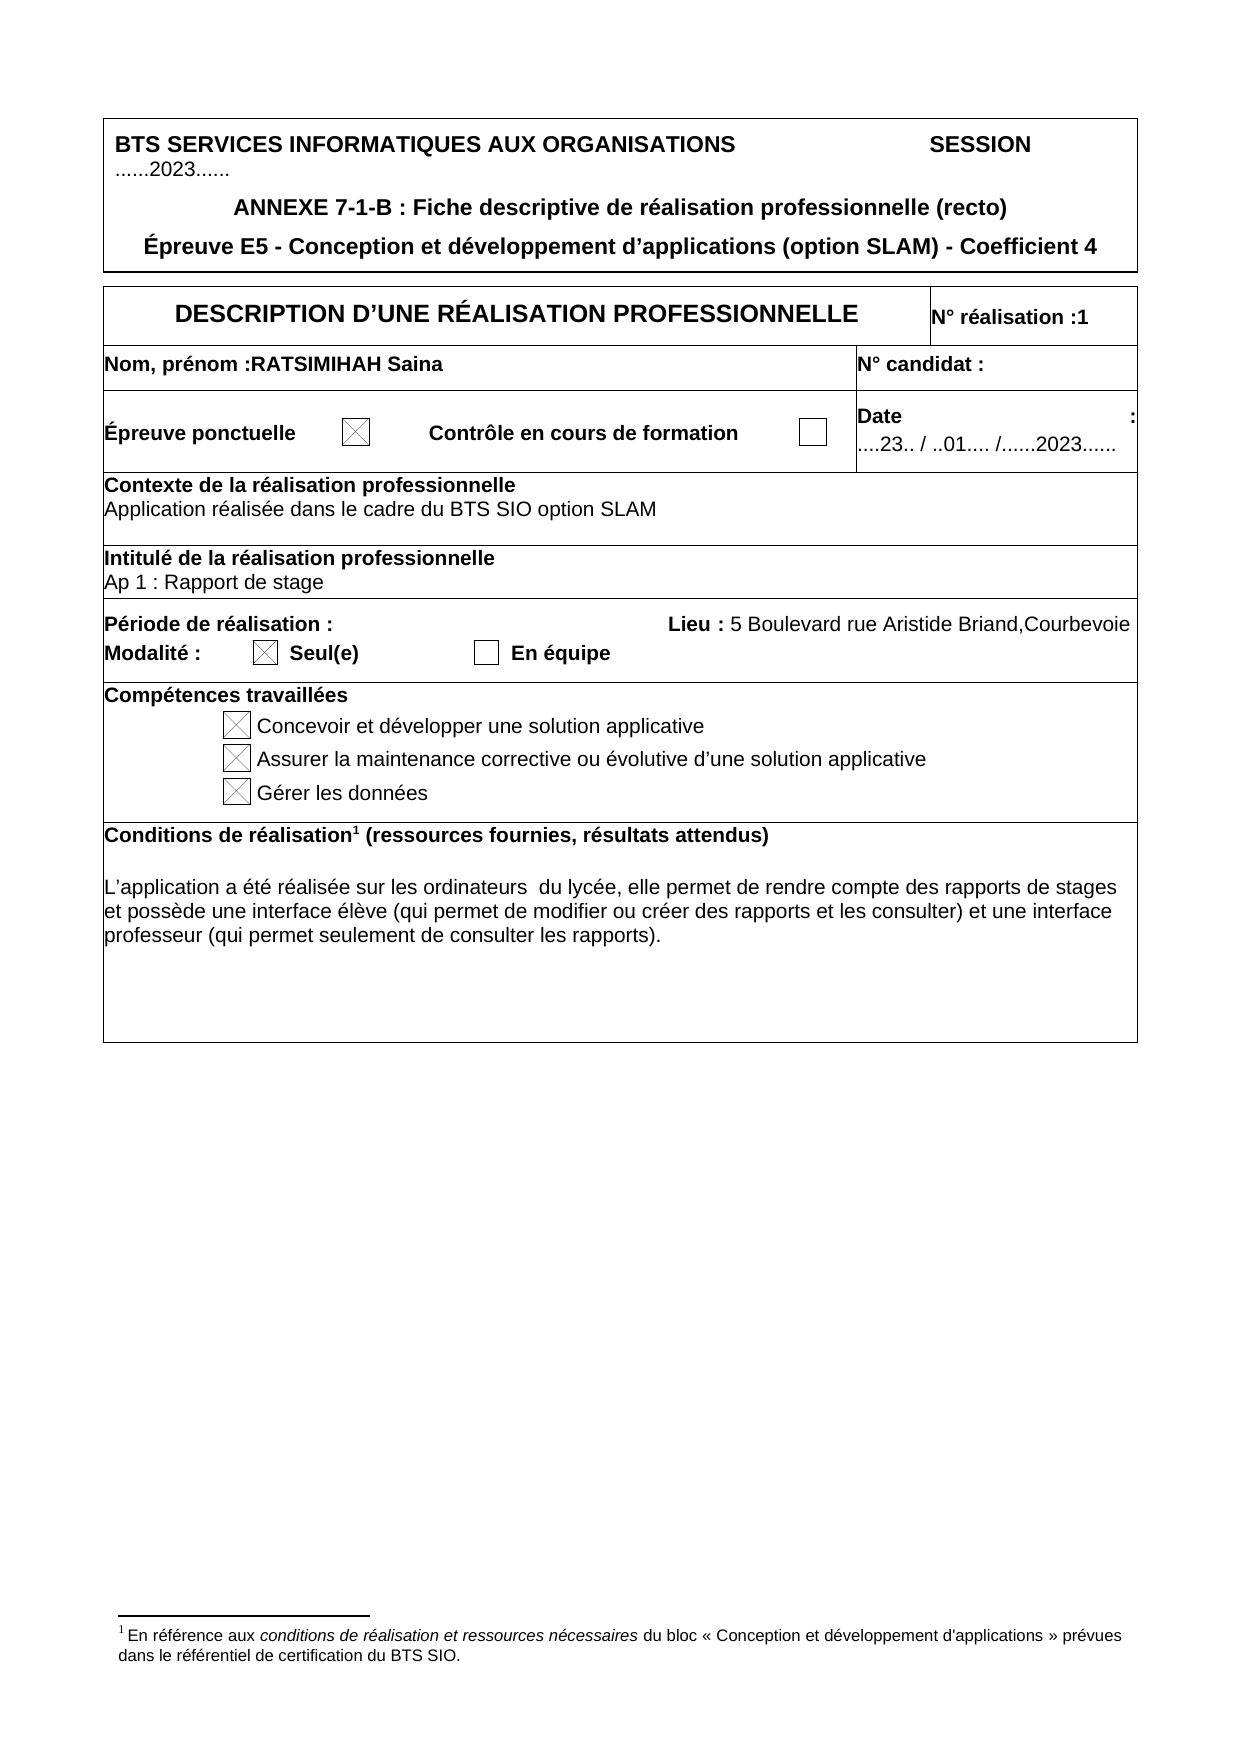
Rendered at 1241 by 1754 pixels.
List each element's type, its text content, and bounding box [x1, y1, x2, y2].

table_cell Nom, prénom :RATSIMIHAH Saina [104, 346, 856, 390]
table_cell Intitulé de la réalisation professionnelle Ap 1 : Rapport de stage [104, 546, 1137, 598]
table_header BTS Services informatiques aux organisations SESSION ......2023...... ANNEXE 7-1-B : Fiche descriptive de réalisation professionnelle (recto) Épreuve E5 - Conception et développement d’applications (option SLAM) - Coefficient 4 [104, 119, 1137, 271]
table_cell Conditions de réalisation (ressources fournies, résultats attendus) L’application a été réalisée sur les ordinateurs du lycée, elle permet de rendre compte des rapports de stages et possède une interface élève (qui permet de modifier ou créer des rapports et les consulter) et une interface professeur (qui permet seulement de consulter les rapports). [104, 823, 1137, 1042]
table_cell Épreuve ponctuelle [104, 391, 428, 472]
table_cell Contexte de la réalisation professionnelle Application réalisée dans le cadre du BTS SIO option SLAM [104, 473, 1137, 545]
table_cell Contrôle en cours de formation [428, 391, 856, 472]
table_cell Compétences travaillées Concevoir et développer une solution applicative Assurer la maintenance corrective ou évolutive d’une solution applicative Gérer les données [104, 683, 1137, 822]
table_header DESCRIPTION D’UNE RÉALISATION PROFESSIONNELLE [104, 287, 930, 345]
table_cell Date : ....23.. / ..01.... /......2023...... [857, 391, 1137, 472]
table_header N° réalisation :1 [931, 287, 1137, 345]
table_cell N° candidat : [857, 346, 1137, 390]
table_cell Période de réalisation : Lieu : 5 Boulevard rue Aristide Briand,Courbevoie Modalité : Seul(e) En équipe [104, 599, 1137, 682]
